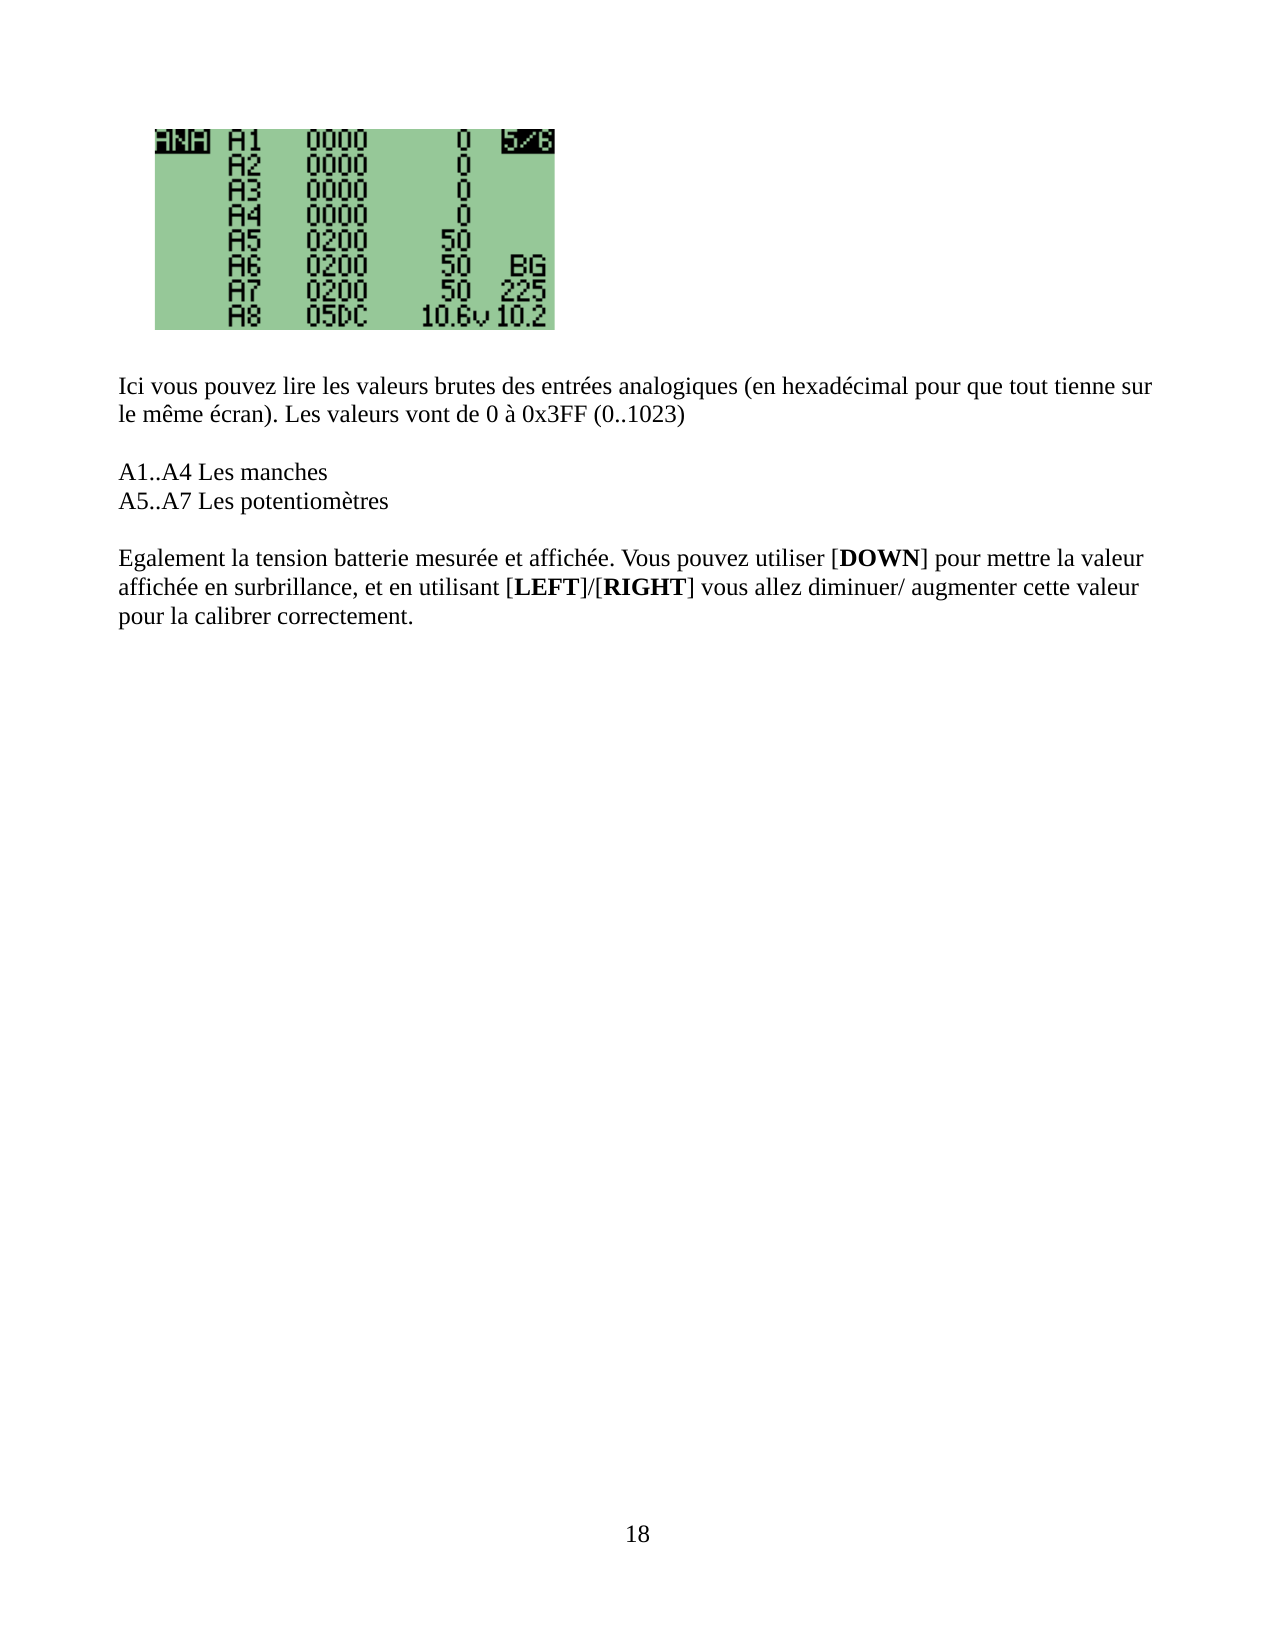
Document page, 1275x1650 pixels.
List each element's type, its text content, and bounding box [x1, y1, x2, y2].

text A5..A7 Les potentiomètres [118, 486, 1157, 514]
text Egalement la tension batterie mesurée et affichée. Vous pouvez utiliser [DOWN] pour mettre la valeur affichée en surbrillance, et en utilisant [LEFT]/[RIGHT] vous allez diminuer/ augmenter cette valeur pour la calibrer correctement. [118, 543, 1157, 629]
text Ici vous pouvez lire les valeurs brutes des entrées analogiques (en hexadécimal pour que tout tienne sur le même écran). Les valeurs vont de 0 à 0x3FF (0..1023) [118, 371, 1157, 428]
text A1..A4 Les manches [118, 457, 1157, 486]
picture [154, 129, 555, 330]
